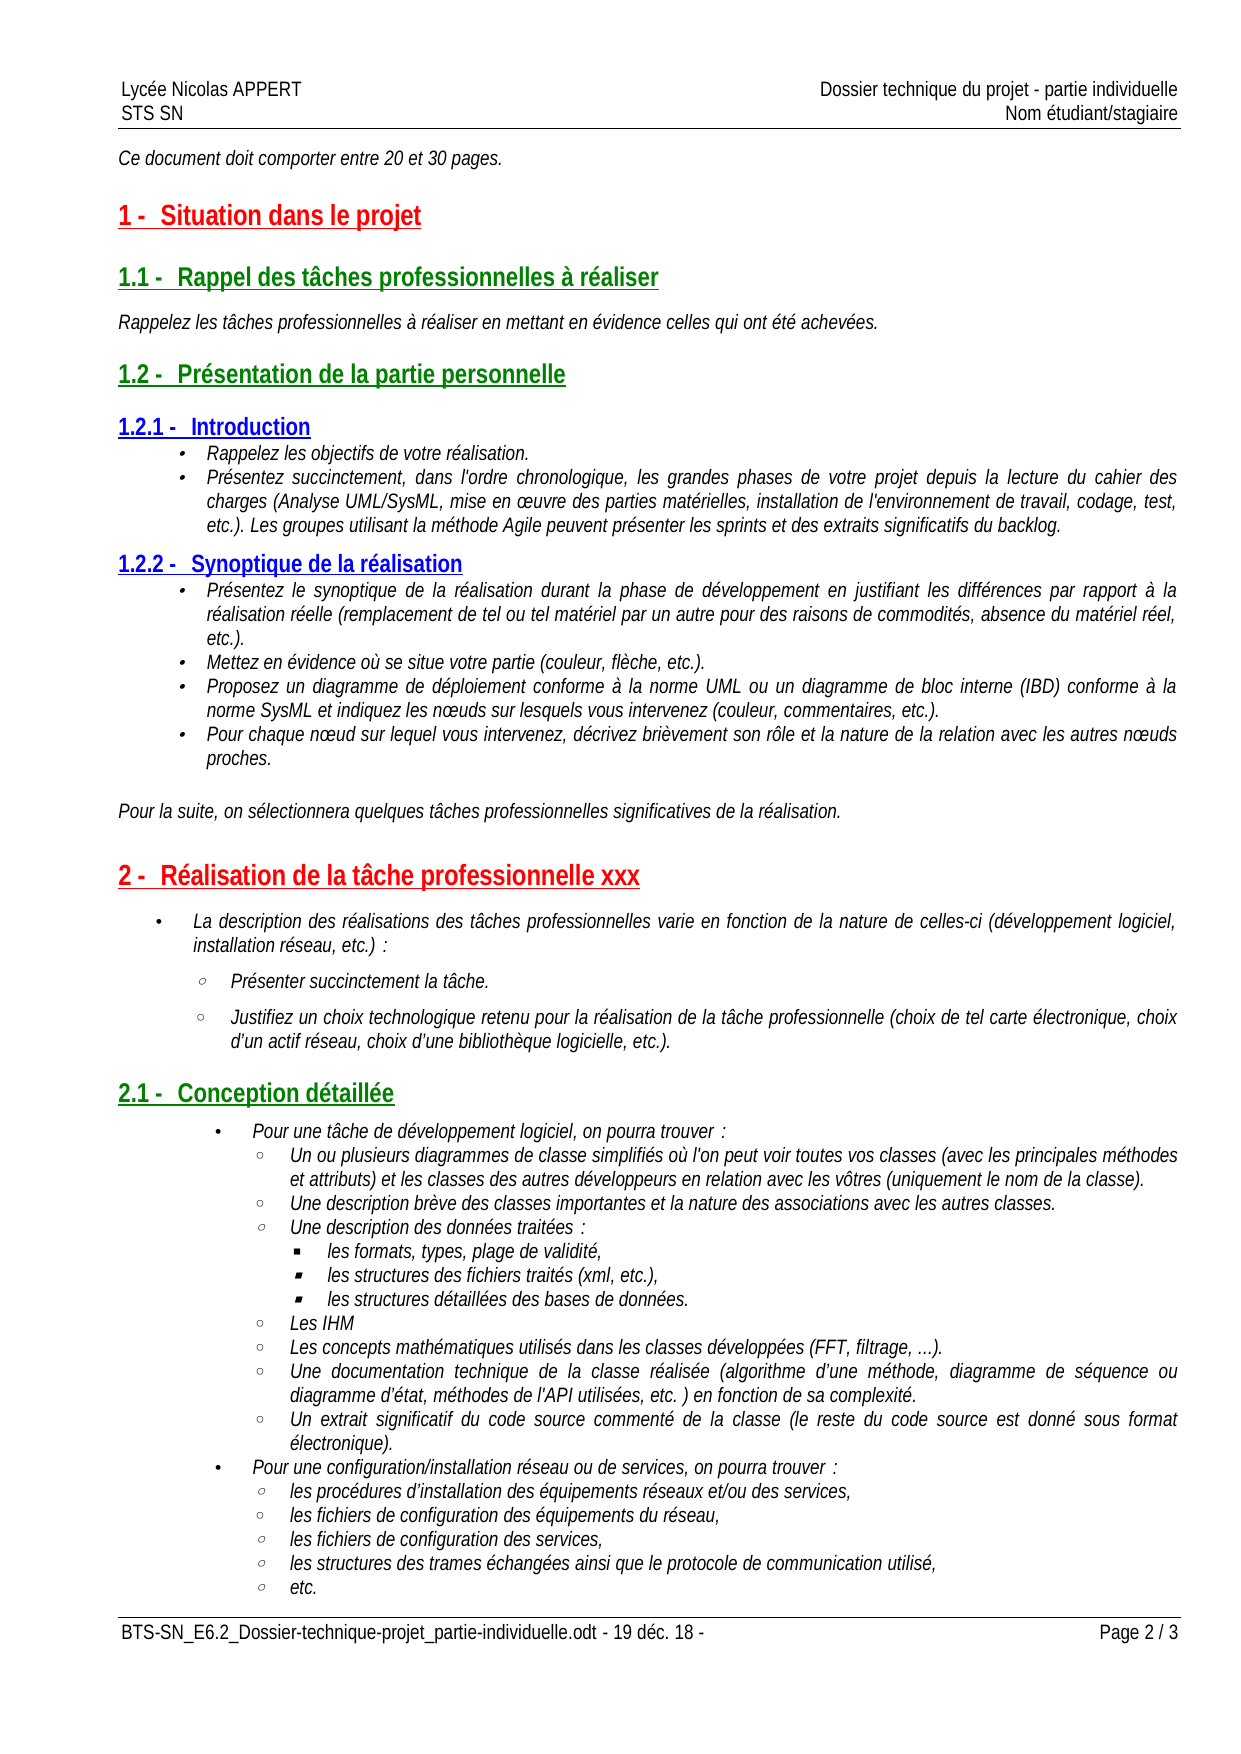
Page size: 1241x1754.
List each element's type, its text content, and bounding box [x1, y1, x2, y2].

subtitle Conception détaillée [118, 1077, 1181, 1108]
list Les IHM [252, 1311, 1181, 1335]
list les procédures d’installation des équipements réseaux et/ou des services, [252, 1479, 1181, 1503]
subtitle Synoptique de la réalisation [118, 549, 1181, 578]
list Proposez un diagramme de déploiement conforme à la norme UML ou un diagramme de bloc interne (IBD) conforme à la norme SysML et indiquez les nœuds sur lesquels vous intervenez (couleur, commentaires, etc.). [177, 674, 1181, 722]
list les formats, types, plage de validité, [290, 1239, 1181, 1263]
list les structures détaillées des bases de données. [290, 1287, 1181, 1311]
list Mettez en évidence où se situe votre partie (couleur, flèche, etc.). [177, 650, 1181, 674]
list Rappelez les objectifs de votre réalisation. [177, 441, 1181, 465]
list Une description brève des classes importantes et la nature des associations avec les autres classes. [252, 1191, 1181, 1215]
subtitle Réalisation de la tâche professionnelle xxx [118, 859, 1181, 892]
subtitle Rappel des tâches professionnelles à réaliser [118, 261, 1181, 292]
list les structures des fichiers traités (xml, etc.), [290, 1263, 1181, 1287]
list Une description des données traitées : [252, 1215, 1181, 1239]
list Présenter succinctement la tâche. [193, 969, 1181, 993]
list Un ou plusieurs diagrammes de classe simplifiés où l'on peut voir toutes vos classes (avec les principales méthodes et attributs) et les classes des autres développeurs en relation avec les vôtres (uniquement le nom de la classe). [252, 1143, 1181, 1191]
list Pour une tâche de développement logiciel, on pourra trouver : [215, 1119, 1181, 1143]
list Justifiez un choix technologique retenu pour la réalisation de la tâche professionnelle (choix de tel carte électronique, choix d’un actif réseau, choix d’une bibliothèque logicielle, etc.). [193, 1005, 1181, 1053]
list La description des réalisations des tâches professionnelles varie en fonction de la nature de celles-ci (développement logiciel, installation réseau, etc.) : [156, 909, 1181, 957]
list Un extrait significatif du code source commenté de la classe (le reste du code source est donné sous format électronique). [252, 1407, 1181, 1455]
list etc. [252, 1575, 1181, 1599]
list Pour chaque nœud sur lequel vous intervenez, décrivez brièvement son rôle et la nature de la relation avec les autres nœuds proches. [177, 722, 1181, 769]
list les structures des trames échangées ainsi que le protocole de communication utilisé, [252, 1551, 1181, 1575]
subtitle Situation dans le projet [118, 199, 1181, 232]
subtitle Présentation de la partie personnelle [118, 358, 1181, 389]
text Rappelez les tâches professionnelles à réaliser en mettant en évidence celles qui ont été achevées. [118, 310, 1181, 334]
list les fichiers de configuration des services, [252, 1527, 1181, 1551]
list Présentez succinctement, dans l'ordre chronologique, les grandes phases de votre projet depuis la lecture du cahier des charges (Analyse UML/SysML, mise en œuvre des parties matérielles, installation de l'environnement de travail, codage, test, etc.). Les groupes utilisant la méthode Agile peuvent présenter les sprints et des extraits significatifs du backlog. [177, 465, 1181, 537]
subtitle Introduction [118, 412, 1181, 441]
list Les concepts mathématiques utilisés dans les classes développées (FFT, filtrage, ...). [252, 1335, 1181, 1359]
text Ce document doit comporter entre 20 et 30 pages. [118, 145, 1181, 169]
text Pour la suite, on sélectionnera quelques tâches professionnelles significatives de la réalisation. [118, 799, 1181, 823]
list Pour une configuration/installation réseau ou de services, on pourra trouver : [215, 1455, 1181, 1479]
list les fichiers de configuration des équipements du réseau, [252, 1503, 1181, 1527]
list Présentez le synoptique de la réalisation durant la phase de développement en justifiant les différences par rapport à la réalisation réelle (remplacement de tel ou tel matériel par un autre pour des raisons de commodités, absence du matériel réel, etc.). [177, 578, 1181, 650]
list Une documentation technique de la classe réalisée (algorithme d’une méthode, diagramme de séquence ou diagramme d’état, méthodes de l'API utilisées, etc. ) en fonction de sa complexité. [252, 1359, 1181, 1407]
